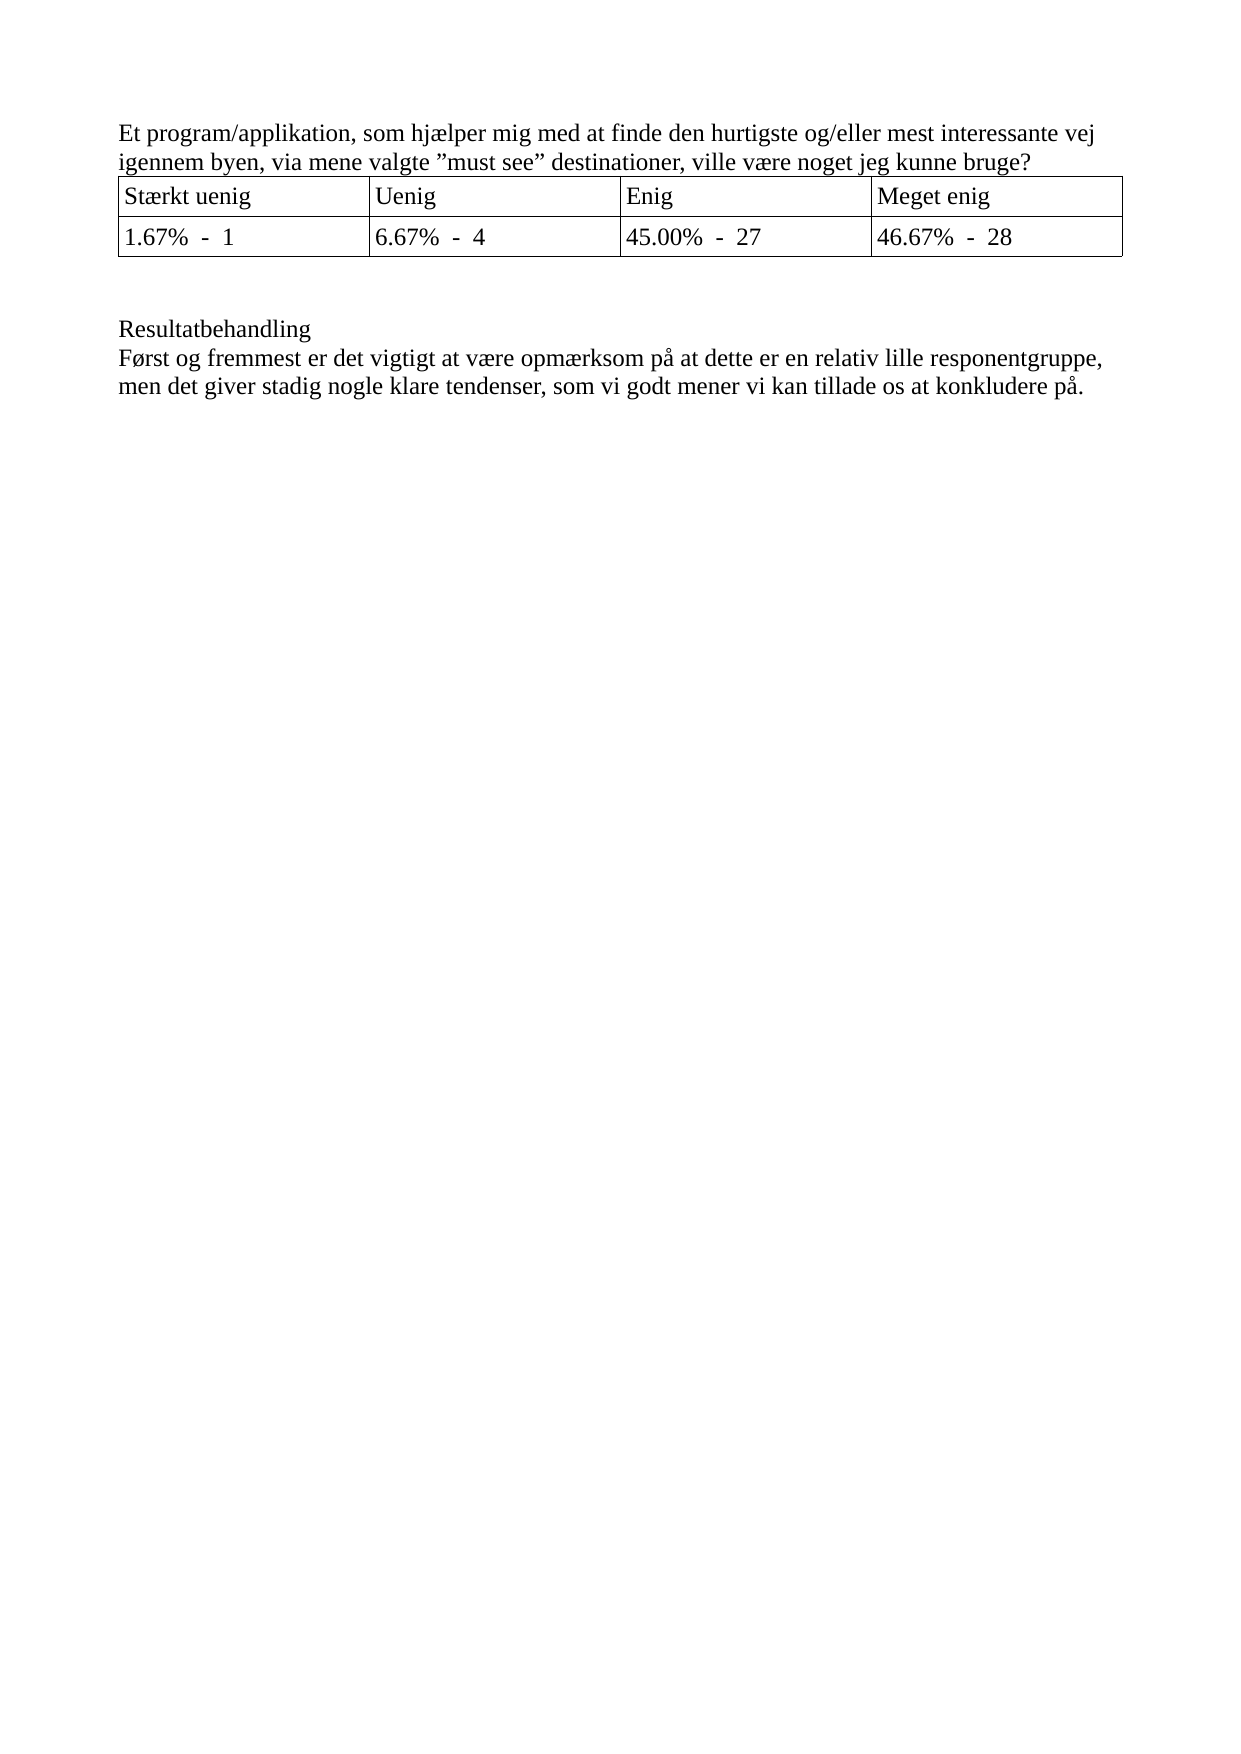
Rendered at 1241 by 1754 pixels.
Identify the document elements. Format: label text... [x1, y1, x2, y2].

table_header Stærkt uenig [119, 177, 369, 216]
table_cell 6.67% - 4 [370, 217, 620, 256]
text Først og fremmest er det vigtigt at være opmærksom på at dette er en relativ lille responentgruppe, men det giver stadig nogle klare tendenser, som vi godt mener vi kan tillade os at konkludere på. [118, 343, 1122, 400]
text Resultatbehandling [118, 314, 1122, 343]
table_header Meget enig [872, 177, 1122, 216]
text Et program/applikation, som hjælper mig med at finde den hurtigste og/eller mest interessante vej igennem byen, via mene valgte ”must see” destinationer, ville være noget jeg kunne bruge? [118, 118, 1122, 176]
table_header Uenig [370, 177, 620, 216]
table_cell 45.00% - 27 [621, 217, 871, 256]
table_header Enig [621, 177, 871, 216]
table_cell 1.67% - 1 [119, 217, 369, 256]
table_cell 46.67% - 28 [872, 217, 1122, 256]
